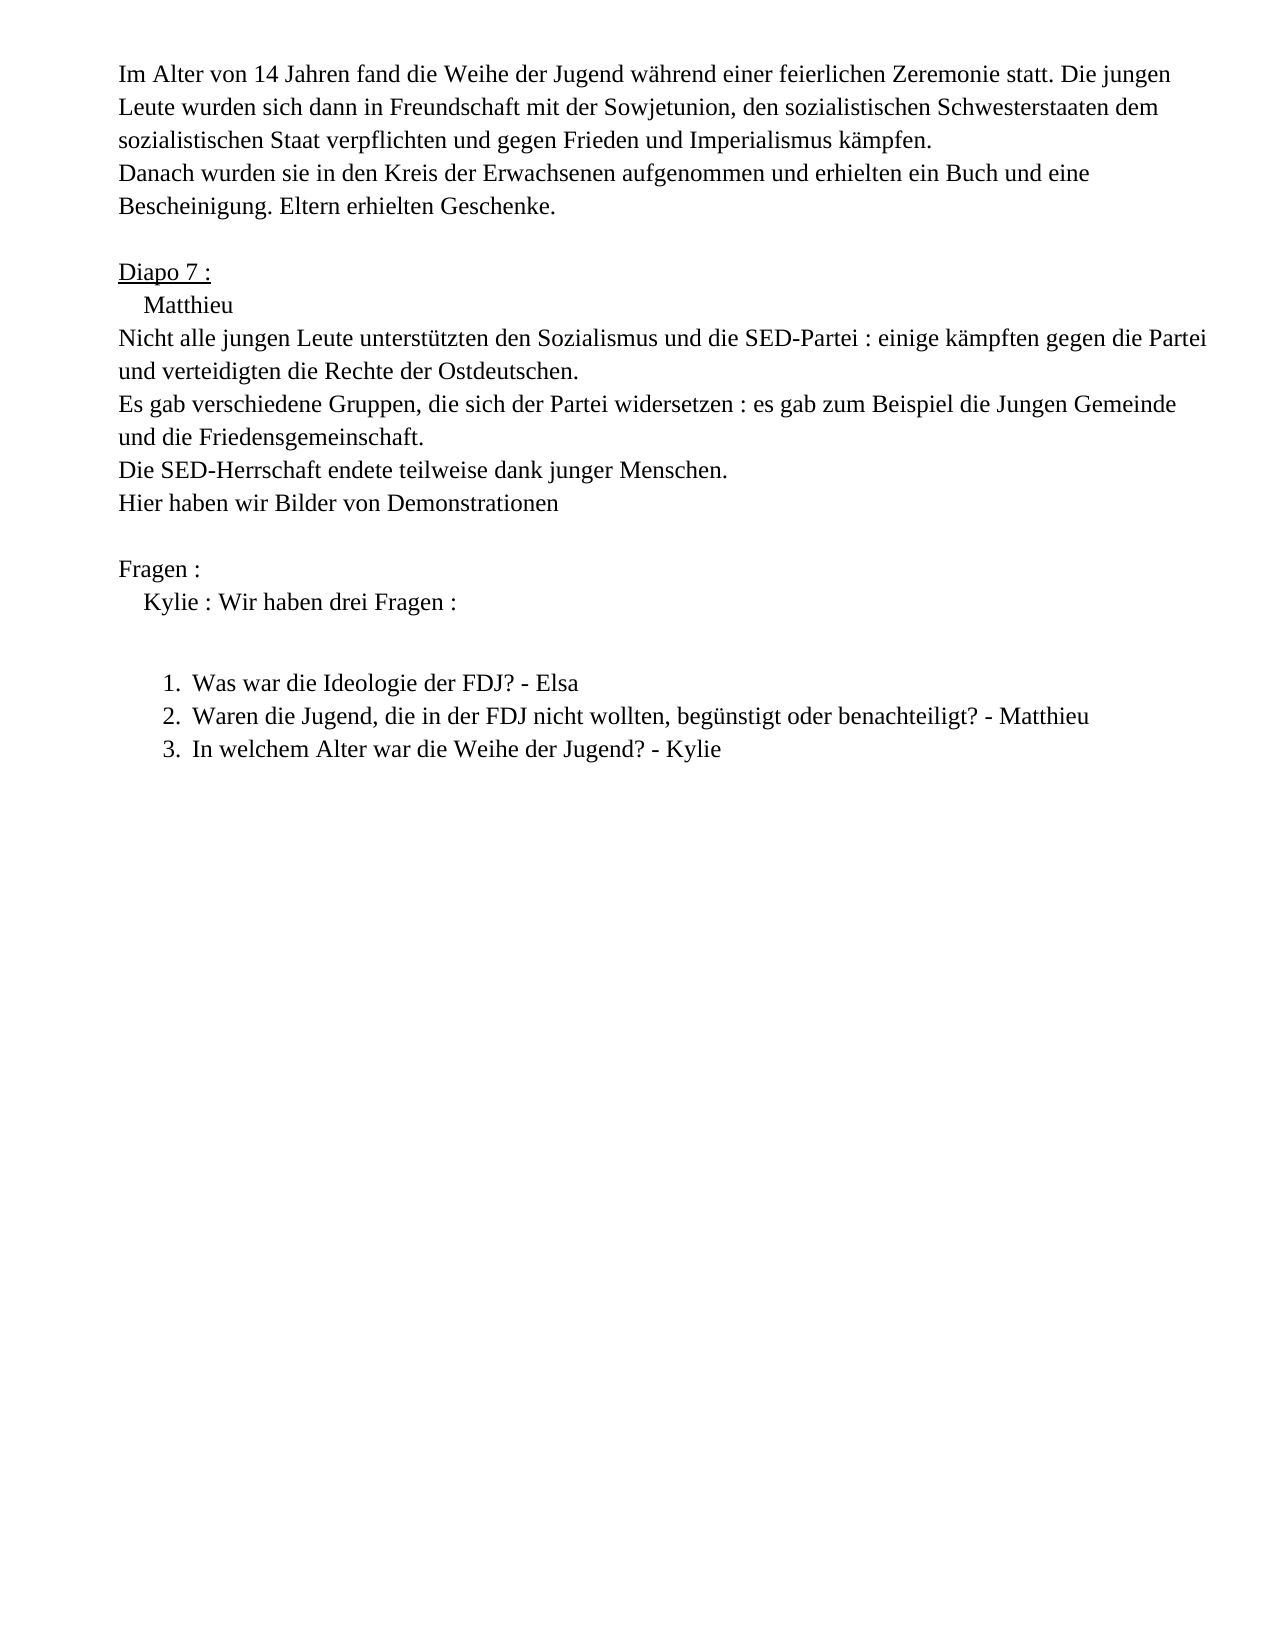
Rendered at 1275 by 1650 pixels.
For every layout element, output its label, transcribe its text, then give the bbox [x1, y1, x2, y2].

list In welchem ​​Alter war die Weihe der Jugend? - Kylie [162, 734, 1216, 763]
text Im Alter von 14 Jahren fand die Weihe der Jugend während einer feierlichen Zeremonie statt. Die jungen Leute wurden sich dann in Freundschaft mit der Sowjetunion, den sozialistischen Schwesterstaaten dem sozialistischen Staat verpflichten und gegen Frieden und Imperialismus kämpfen. Danach wurden sie in den Kreis der Erwachsenen aufgenommen und erhielten ein Buch und eine Bescheinigung. Eltern erhielten Geschenke. Diapo 7 : Matthieu Nicht alle jungen Leute unterstützten den Sozialismus und die SED-Partei : einige kämpften gegen die Partei und verteidigten die Rechte der Ostdeutschen. Es gab verschiedene Gruppen, die sich der Partei widersetzen : es gab zum Beispiel die Jungen Gemeinde und die Friedensgemeinschaft. Die SED-Herrschaft endete teilweise dank junger Menschen. Hier haben wir Bilder von Demonstrationen Fragen : Kylie : Wir haben drei Fragen : [118, 59, 1216, 649]
list Was war die Ideologie der FDJ? - Elsa [162, 668, 1216, 697]
list Waren die Jugend, die in der FDJ nicht wollten, begünstigt oder benachteiligt? - Matthieu [162, 701, 1216, 730]
